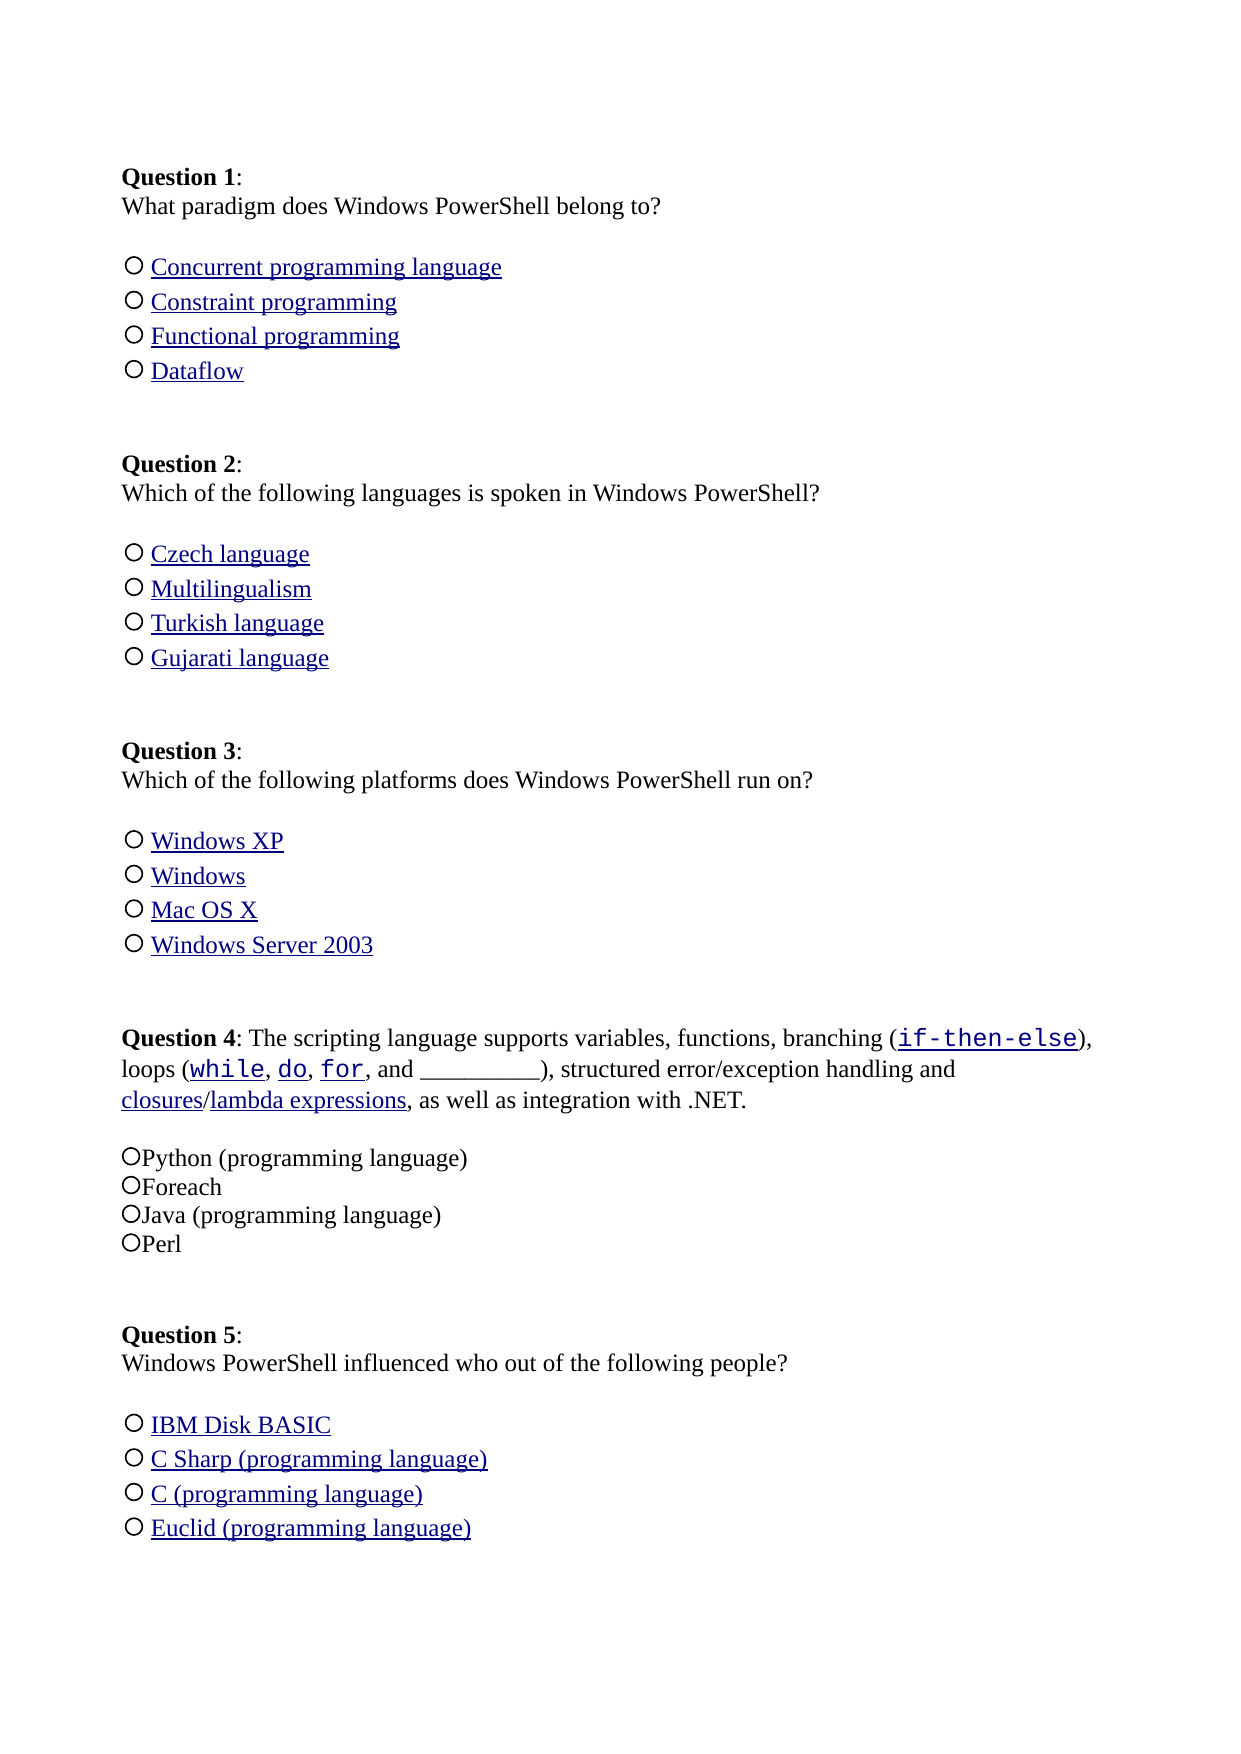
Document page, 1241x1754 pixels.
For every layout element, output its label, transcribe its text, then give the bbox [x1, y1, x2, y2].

table_header Concurrent programming language [121, 249, 525, 284]
table_header Question 2: Which of the following languages is spoken in Windows PowerShell? [118, 446, 832, 688]
table_header [257, 385, 389, 395]
table_cell [118, 1272, 1122, 1282]
table_cell [118, 975, 825, 986]
table_cell Gujarati language [121, 640, 352, 685]
table_header [786, 1258, 1119, 1269]
table_header [252, 1542, 380, 1553]
table_cell [118, 401, 674, 412]
table_header [304, 959, 394, 969]
table_header [124, 1542, 252, 1553]
table_header Question 5: Windows PowerShell influenced who out of the following people? [118, 1317, 800, 1559]
table_header [124, 385, 257, 395]
table_header [389, 385, 522, 395]
table_cell [118, 1559, 800, 1569]
table_header IBM Disk BASIC [121, 1407, 511, 1441]
table_header [214, 959, 304, 969]
table_cell Dataflow [121, 353, 525, 398]
table_cell Mac OS X [121, 893, 397, 927]
table_header [274, 672, 349, 682]
table_cell Turkish language [121, 605, 352, 640]
table_header Czech language [121, 536, 352, 571]
table_header [124, 672, 199, 682]
table_header [380, 1542, 508, 1553]
table_header [124, 959, 214, 969]
table_cell Windows Server 2003 [121, 927, 397, 972]
table_cell Windows [121, 858, 397, 892]
table_header Question 1: What paradigm does Windows PowerShell belong to? [118, 159, 674, 401]
table_header [121, 1258, 454, 1269]
table_cell C Sharp (programming language) [121, 1441, 511, 1476]
table_cell Euclid (programming language) [121, 1511, 511, 1556]
table_cell Multilingualism [121, 571, 352, 605]
table_header Windows XP [121, 823, 397, 858]
table_cell Functional programming [121, 319, 525, 353]
table_header Question 3: Which of the following platforms does Windows PowerShell run on? [118, 733, 825, 975]
table_header [199, 672, 274, 682]
table_cell Constraint programming [121, 284, 525, 318]
table_header Question 4: The scripting language supports variables, functions, branching (if-then-else), loops (while, do, for, and ________), structured error/exception handling and closures/lambda expressions, as well as integration with .NET. Python (programming language) Foreach Java (programming language) Perl [118, 1020, 1122, 1272]
table_cell [118, 688, 832, 699]
table_cell C (programming language) [121, 1476, 511, 1511]
table_header [454, 1258, 786, 1269]
